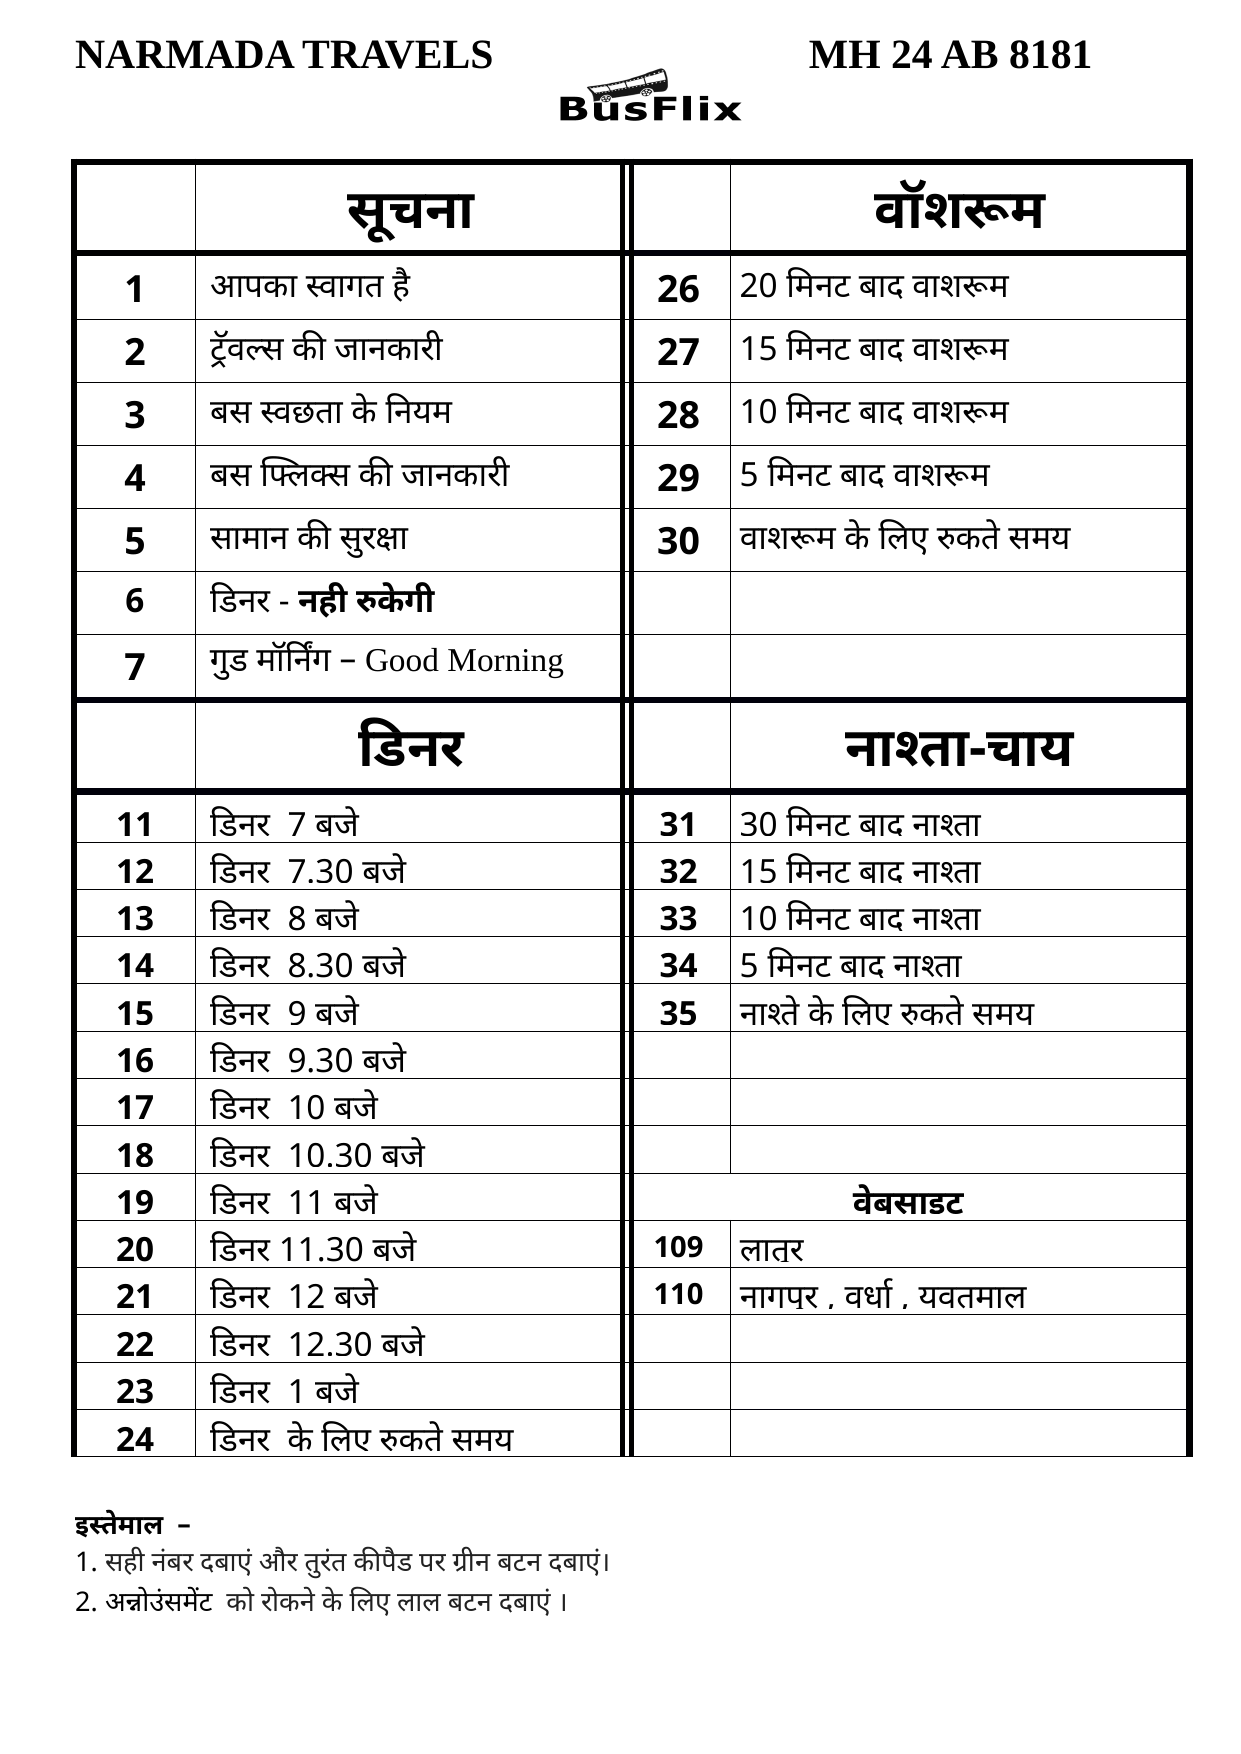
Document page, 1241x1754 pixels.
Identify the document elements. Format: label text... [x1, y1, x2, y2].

table_cell 27 [634, 320, 730, 382]
table_cell 29 [634, 446, 730, 508]
table_cell नागपुर , वर्धा , यवतमाल [731, 1268, 1186, 1314]
table_cell [731, 1363, 1186, 1409]
table_cell 7 [77, 635, 195, 697]
text 2. अन्नोउंसमेंट को रोकने के लिए लाल बटन दबाएं । [75, 1583, 1165, 1623]
table_cell 12 [77, 843, 195, 889]
table_header वॉशरूम [731, 165, 1186, 250]
text इस्तेमाल – [75, 1506, 1165, 1543]
table_cell 110 [634, 1268, 730, 1314]
table_cell डिनर 7.30 बजे [196, 843, 620, 889]
table_cell वेबसाइट [634, 1174, 1186, 1220]
table_cell लातूर [731, 1221, 1186, 1267]
table_cell डिनर 7 बजे [196, 795, 620, 841]
table_cell [731, 1315, 1186, 1362]
table_cell डिनर के लिए रुकते समय [196, 1410, 620, 1456]
table_cell वाशरूम के लिए रुकते समय [731, 509, 1186, 571]
table_cell [634, 1410, 730, 1456]
table_cell 23 [77, 1363, 195, 1409]
table_cell [634, 703, 730, 788]
table_cell [731, 1410, 1186, 1456]
table_cell डिनर 10 बजे [196, 1079, 620, 1125]
table_cell गुड मॉर्निंग – Good Morning [196, 635, 620, 697]
table_cell 5 [77, 509, 195, 571]
table_cell 14 [77, 937, 195, 983]
table_cell 35 [634, 984, 730, 1031]
table_header [634, 165, 730, 250]
table_cell 4 [77, 446, 195, 508]
table_cell [731, 635, 1186, 697]
table_cell [634, 1126, 730, 1172]
table_cell 20 मिनट बाद वाशरूम [731, 256, 1186, 319]
table_cell 10 मिनट बाद वाशरूम [731, 383, 1186, 445]
table_cell [634, 635, 730, 697]
table_cell 2 [77, 320, 195, 382]
table_cell [77, 703, 195, 788]
table_cell [731, 1079, 1186, 1125]
table_cell 33 [634, 890, 730, 936]
table_cell डिनर 9.30 बजे [196, 1032, 620, 1078]
table_cell 34 [634, 937, 730, 983]
table_cell डिनर 11 बजे [196, 1174, 620, 1220]
text 1. सही नंबर दबाएं और तुरंत कीपैड पर ग्रीन बटन दबाएं। [75, 1543, 1165, 1583]
table_cell डिनर 8.30 बजे [196, 937, 620, 983]
table_cell 22 [77, 1315, 195, 1362]
table_cell ट्रॅवल्स की जानकारी [196, 320, 620, 382]
table_cell [634, 1315, 730, 1362]
table_cell 1 [77, 256, 195, 319]
table_cell 32 [634, 843, 730, 889]
table_cell 30 मिनट बाद नाश्ता [731, 795, 1186, 841]
table_cell 6 [77, 572, 195, 634]
table_cell 24 [77, 1410, 195, 1456]
table_cell डिनर 8 बजे [196, 890, 620, 936]
table_cell [634, 1032, 730, 1078]
table_cell नाश्ते के लिए रुकते समय [731, 984, 1186, 1031]
table_cell डिनर 1 बजे [196, 1363, 620, 1409]
table_cell 10 मिनट बाद नाश्ता [731, 890, 1186, 936]
table_cell 17 [77, 1079, 195, 1125]
table_cell आपका स्वागत है [196, 256, 620, 319]
table_cell 18 [77, 1126, 195, 1172]
table_cell 11 [77, 795, 195, 841]
table_cell 31 [634, 795, 730, 841]
table_cell डिनर 10.30 बजे [196, 1126, 620, 1172]
table_cell 15 मिनट बाद वाशरूम [731, 320, 1186, 382]
table_header [77, 165, 195, 250]
table_header सूचना [196, 165, 620, 250]
table_cell बस फ्लिक्स की जानकारी [196, 446, 620, 508]
table_cell डिनर - नही रुकेगी [196, 572, 620, 634]
table_cell सामान की सुरक्षा [196, 509, 620, 571]
table_cell 5 मिनट बाद नाश्ता [731, 937, 1186, 983]
table_cell 13 [77, 890, 195, 936]
table_cell 3 [77, 383, 195, 445]
table_cell [634, 1079, 730, 1125]
table_cell [634, 1363, 730, 1409]
table_cell 15 मिनट बाद नाश्ता [731, 843, 1186, 889]
table_cell [731, 572, 1186, 634]
table_cell नाश्ता-चाय [731, 703, 1186, 788]
table_cell 21 [77, 1268, 195, 1314]
table_cell [731, 1126, 1186, 1172]
table_cell 5 मिनट बाद वाशरूम [731, 446, 1186, 508]
table_cell 109 [634, 1221, 730, 1267]
table_cell डिनर 9 बजे [196, 984, 620, 1031]
table_cell 26 [634, 256, 730, 319]
table_cell बस स्वछता के नियम [196, 383, 620, 445]
table_cell 30 [634, 509, 730, 571]
table_cell डिनर [196, 703, 620, 788]
table_cell डिनर 11.30 बजे [196, 1221, 620, 1267]
table_cell [634, 572, 730, 634]
table_cell 19 [77, 1174, 195, 1220]
table_cell [731, 1032, 1186, 1078]
table_cell 28 [634, 383, 730, 445]
table_cell 20 [77, 1221, 195, 1267]
table_cell डिनर 12 बजे [196, 1268, 620, 1314]
table_cell डिनर 12.30 बजे [196, 1315, 620, 1362]
table_cell 16 [77, 1032, 195, 1078]
table_cell 15 [77, 984, 195, 1031]
